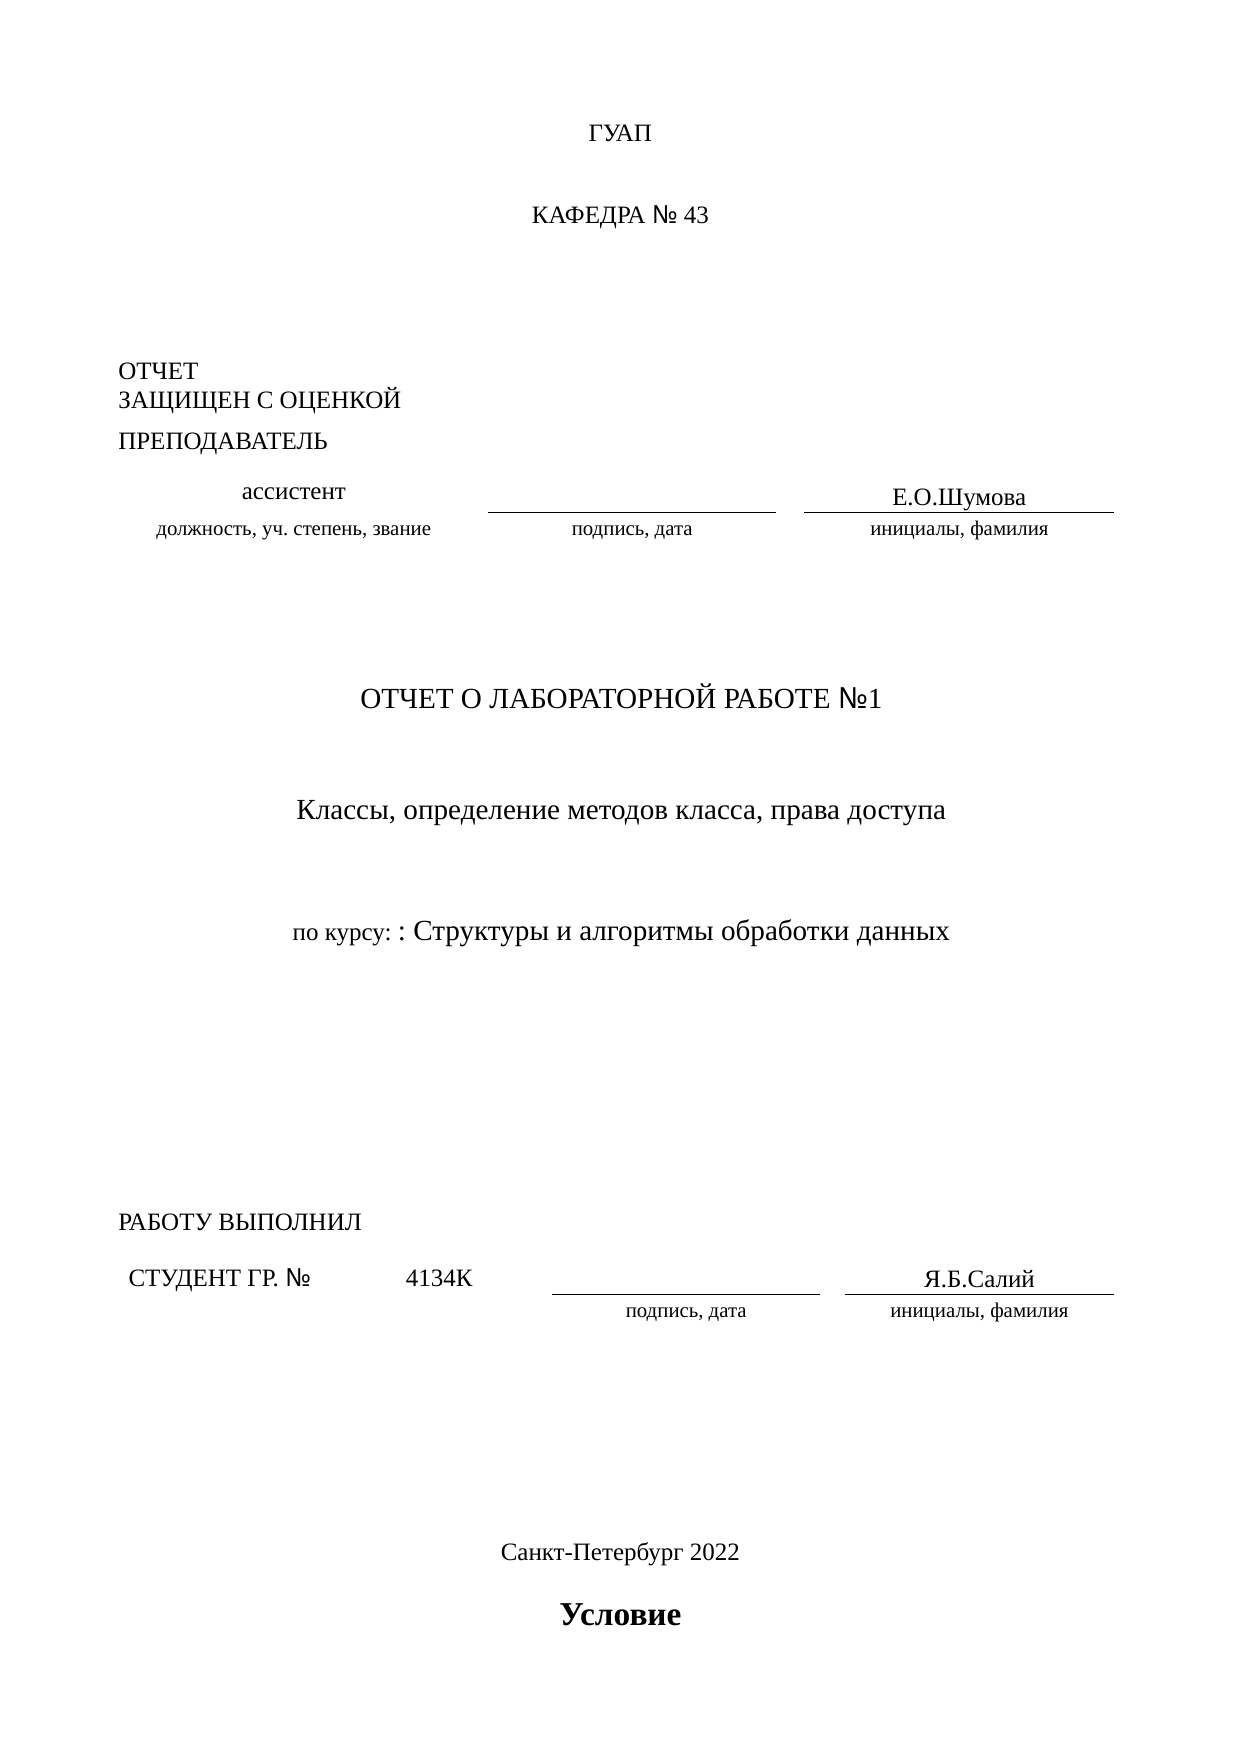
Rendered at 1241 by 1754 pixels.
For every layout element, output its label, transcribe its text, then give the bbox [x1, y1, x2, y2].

table_cell [820, 1294, 844, 1325]
table_header 4134К [350, 1251, 527, 1294]
text Условие [118, 1594, 1122, 1633]
table_cell подпись, дата [488, 513, 776, 544]
table_header [552, 1251, 820, 1294]
table_header [820, 1251, 844, 1294]
table_cell должность, уч. степень, звание [128, 512, 459, 544]
text Санкт-Петербург 2022 [118, 1537, 1122, 1566]
table_header ассистент [128, 469, 459, 512]
table_header Е.О.Шумова [804, 469, 1114, 512]
text ПРЕПОДАВАТЕЛЬ [118, 426, 1122, 455]
table_header Я.Б.Салий [845, 1251, 1114, 1294]
table_header СТУДЕНТ ГР. № [128, 1251, 350, 1294]
table_cell [128, 1002, 1114, 1032]
text ГУАП [118, 118, 1122, 147]
text КАФЕДРА № 43 [118, 197, 1122, 231]
table_cell [776, 512, 804, 544]
text РАБОТУ ВЫПОЛНИЛ [118, 1207, 1122, 1236]
table_cell [128, 1294, 350, 1325]
table_header [527, 1251, 552, 1294]
table_header [459, 469, 488, 512]
table_cell Классы, определение методов класса, права доступа [128, 717, 1114, 900]
table_header [488, 469, 776, 512]
table_cell [459, 512, 488, 544]
table_cell [128, 946, 1114, 1002]
table_header [776, 469, 804, 512]
table_cell инициалы, фамилия [804, 513, 1114, 544]
table_cell инициалы, фамилия [845, 1295, 1114, 1325]
table_cell [527, 1294, 552, 1325]
table_header ОТЧЕТ О ЛАБОРАТОРНОЙ РАБОТЕ №1 [128, 577, 1114, 717]
text ОТЧЕТ ЗАЩИЩЕН С ОЦЕНКОЙ [118, 356, 1122, 413]
table_cell по курсу: : Структуры и алгоритмы обработки данных [128, 900, 1114, 946]
table_cell [350, 1294, 527, 1325]
table_cell подпись, дата [552, 1295, 820, 1325]
